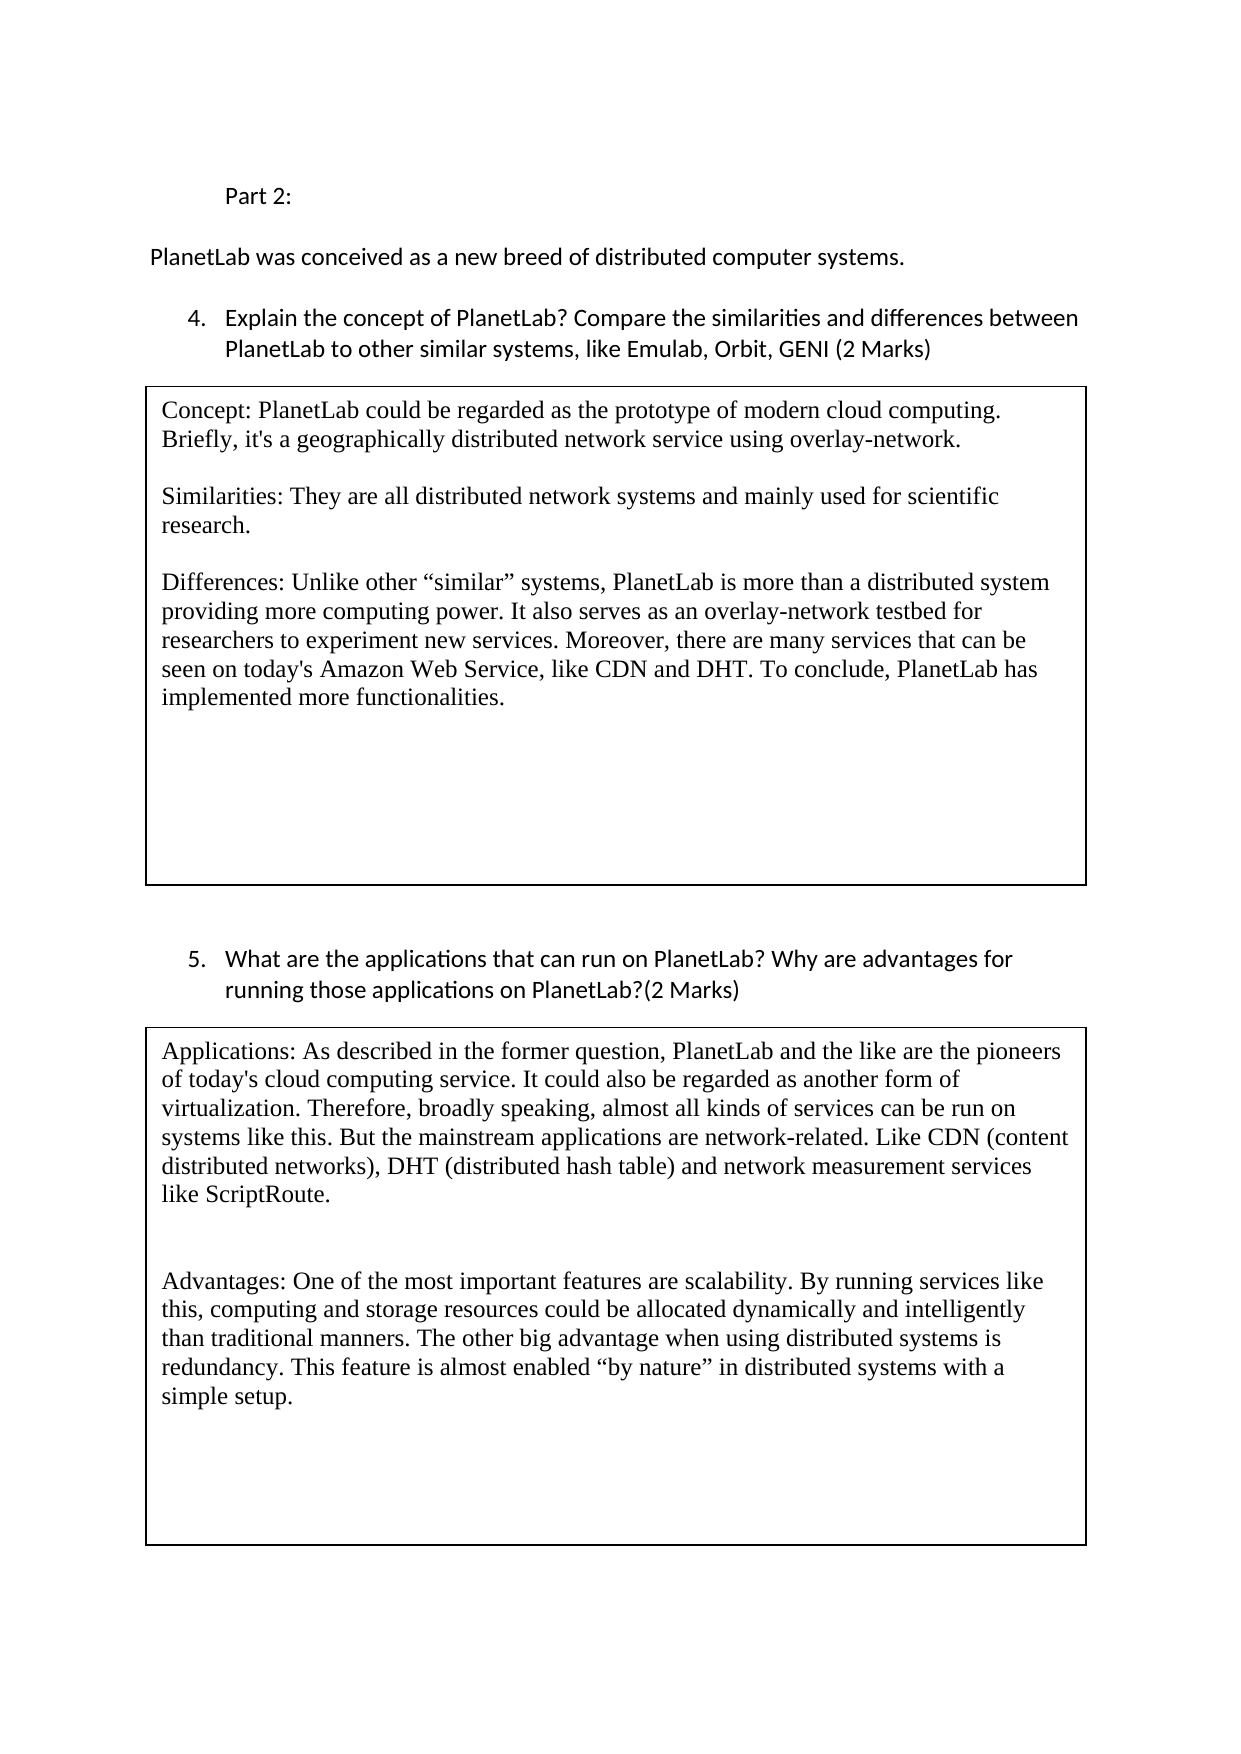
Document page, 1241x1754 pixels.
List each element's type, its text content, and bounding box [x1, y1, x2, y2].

list Explain the concept of PlanetLab? Compare the similarities and differences between PlanetLab to other similar systems, like Emulab, Orbit, GENI (2 Marks) [187, 303, 1090, 364]
text Concept: PlanetLab could be regarded as the prototype of modern cloud computing. Briefly, it's a geographically distributed network service using overlay-network. [161, 395, 1071, 452]
list What are the applications that can run on PlanetLab? Why are advantages for running those applications on PlanetLab?(2 Marks) [187, 943, 1090, 1004]
text Similarities: They are all distributed network systems and mainly used for scientific research. [161, 481, 1071, 539]
text Differences: Unlike other “similar” systems, PlanetLab is more than a distributed system providing more computing power. It also serves as an overlay-network testbed for researchers to experiment new services. Moreover, there are many services that can be seen on today's Amazon Web Service, like CDN and DHT. To conclude, PlanetLab has implemented more functionalities. [161, 567, 1071, 711]
text PlanetLab was conceived as a new breed of distributed computer systems. [150, 242, 1090, 272]
text Applications: As described in the former question, PlanetLab and the like are the pioneers of today's cloud computing service. It could also be regarded as another form of virtualization. Therefore, broadly speaking, almost all kinds of services can be run on systems like this. But the mainstream applications are network-related. Like CDN (content distributed networks), DHT (distributed hash table) and network measurement services like ScriptRoute. [161, 1036, 1071, 1208]
text Advantages: One of the most important features are scalability. By running services like this, computing and storage resources could be allocated dynamically and intelligently than traditional manners. The other big advantage when using distributed systems is redundancy. This feature is almost enabled “by nature” in distributed systems with a simple setup. [161, 1266, 1071, 1409]
text Part 2: [150, 181, 1090, 211]
